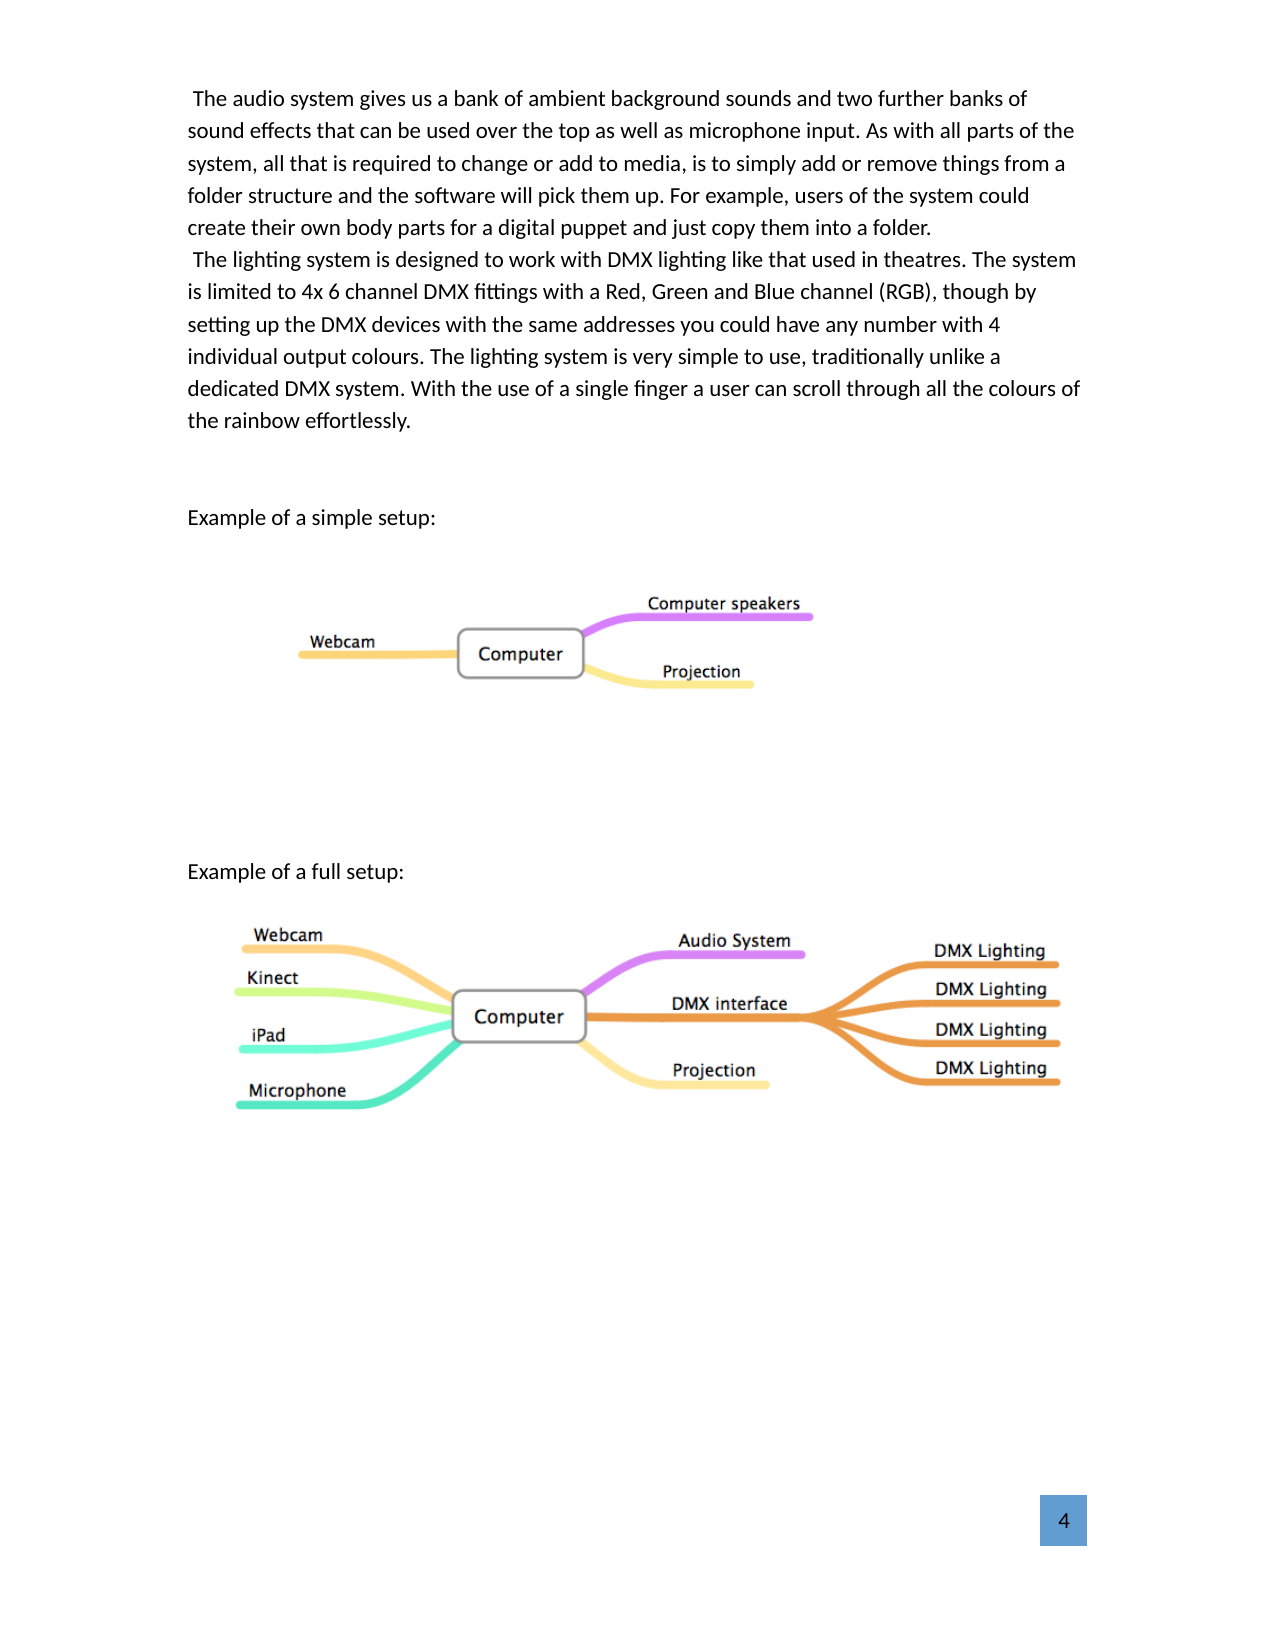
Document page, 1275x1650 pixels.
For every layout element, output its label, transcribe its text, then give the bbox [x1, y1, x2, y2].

picture [193, 895, 1094, 1152]
text The lighting system is designed to work with DMX lighting like that used in theatres. The system is limited to 4x 6 channel DMX fittings with a Red, Green and Blue channel (RGB), though by setting up the DMX devices with the same addresses you could have any number with 4 individual output colours. The lighting system is very simple to use, traditionally unlike a dedicated DMX system. With the use of a single finger a user can scroll through all the colours of the rainbow effortlessly. [187, 245, 1087, 434]
picture [275, 535, 846, 771]
text Example of a simple setup: [187, 503, 1087, 531]
text Example of a full setup: [187, 857, 1087, 885]
text The audio system gives us a bank of ambient background sounds and two further banks of sound effects that can be used over the top as well as microphone input. As with all parts of the system, all that is required to change or add to media, is to simply add or remove things from a folder structure and the software will pick them up. For example, users of the system could create their own body parts for a digital puppet and just copy them into a folder. [187, 84, 1087, 241]
